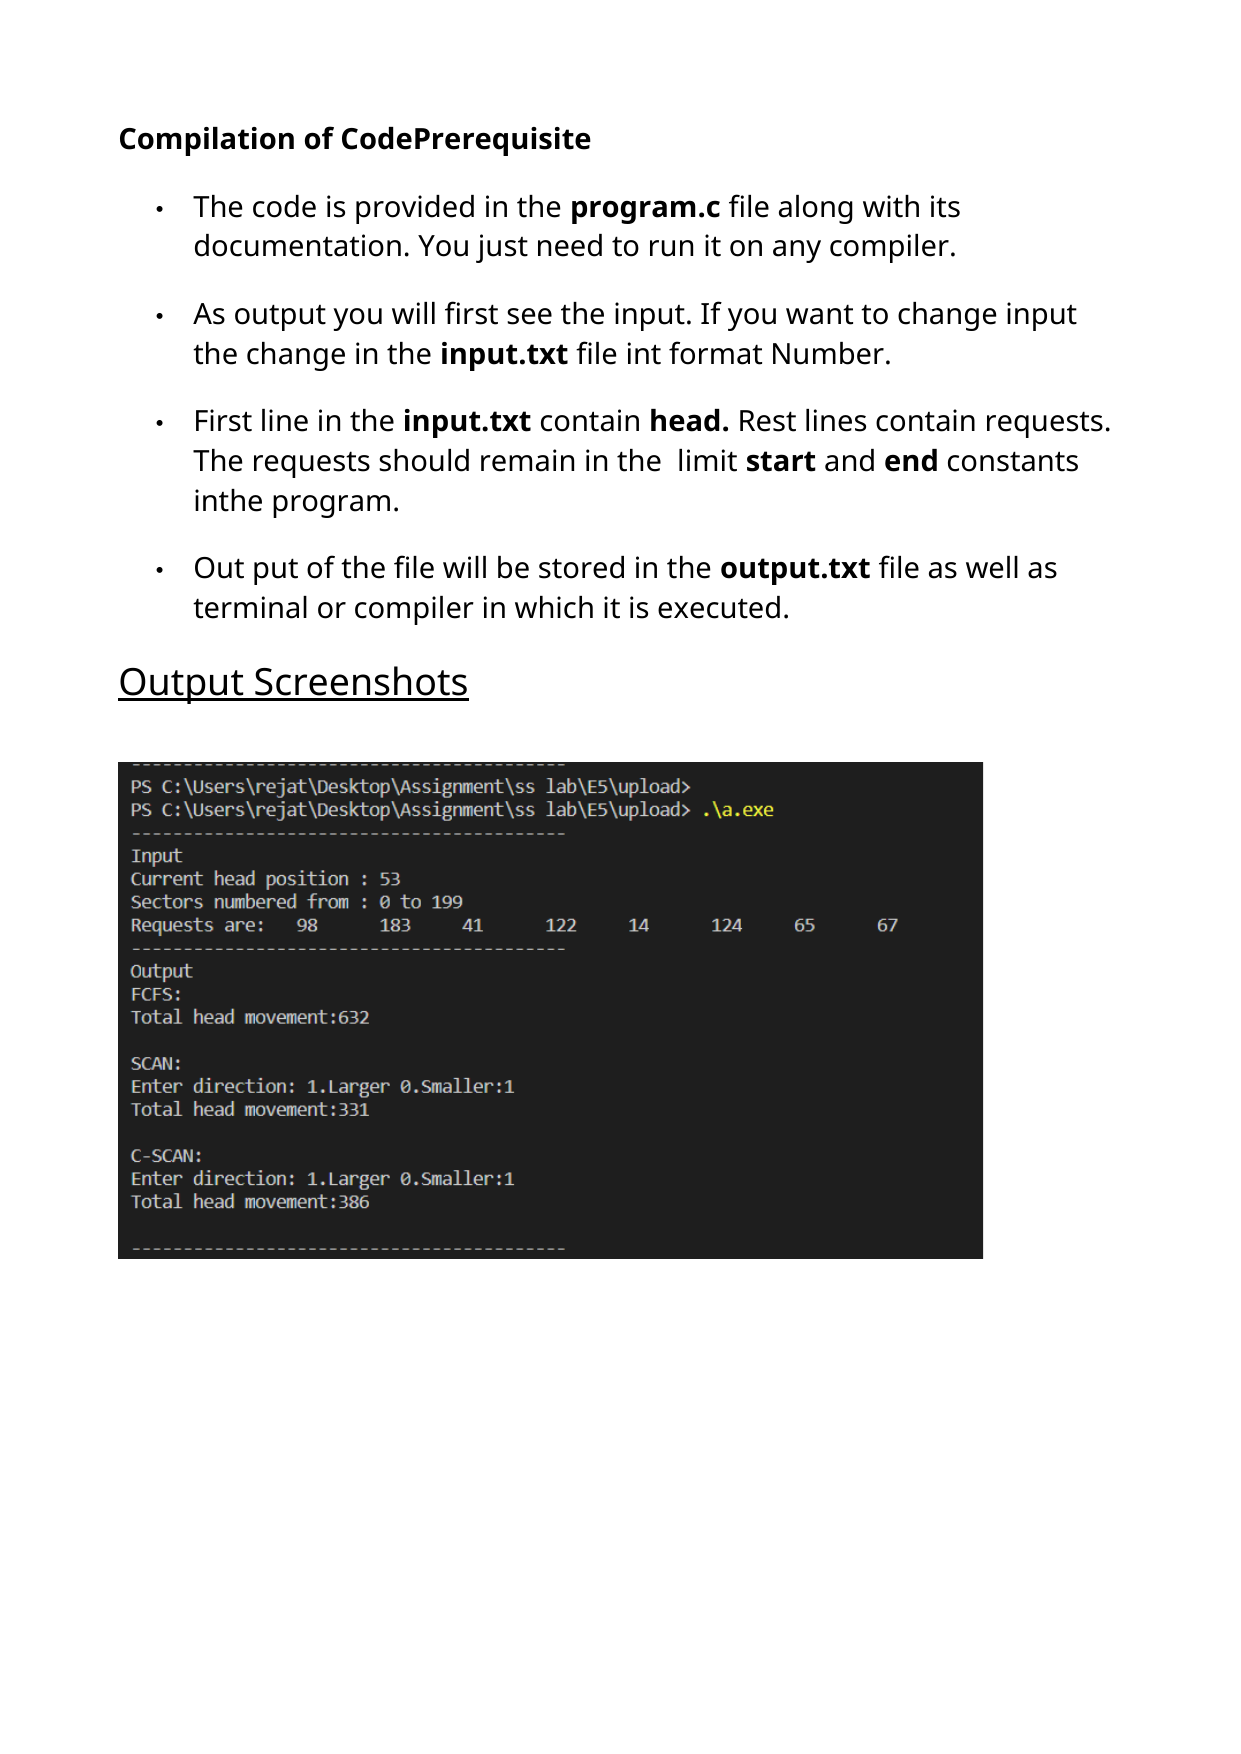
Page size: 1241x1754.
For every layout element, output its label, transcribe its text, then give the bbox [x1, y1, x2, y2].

list As output you will first see the input. If you want to change input the change in the input.txt file int format Number. [156, 293, 1122, 373]
list The code is provided in the program.c file along with its documentation. You just need to run it on any compiler. [156, 186, 1122, 265]
list Out put of the file will be stored in the output.txt file as well as terminal or compiler in which it is executed. [156, 548, 1122, 627]
list First line in the input.txt contain head. Rest lines contain requests. The requests should remain in the limit start and end constants inthe program. [156, 401, 1122, 520]
text Compilation of CodePrerequisite [118, 118, 1122, 158]
text Output Screenshots [118, 655, 1122, 706]
